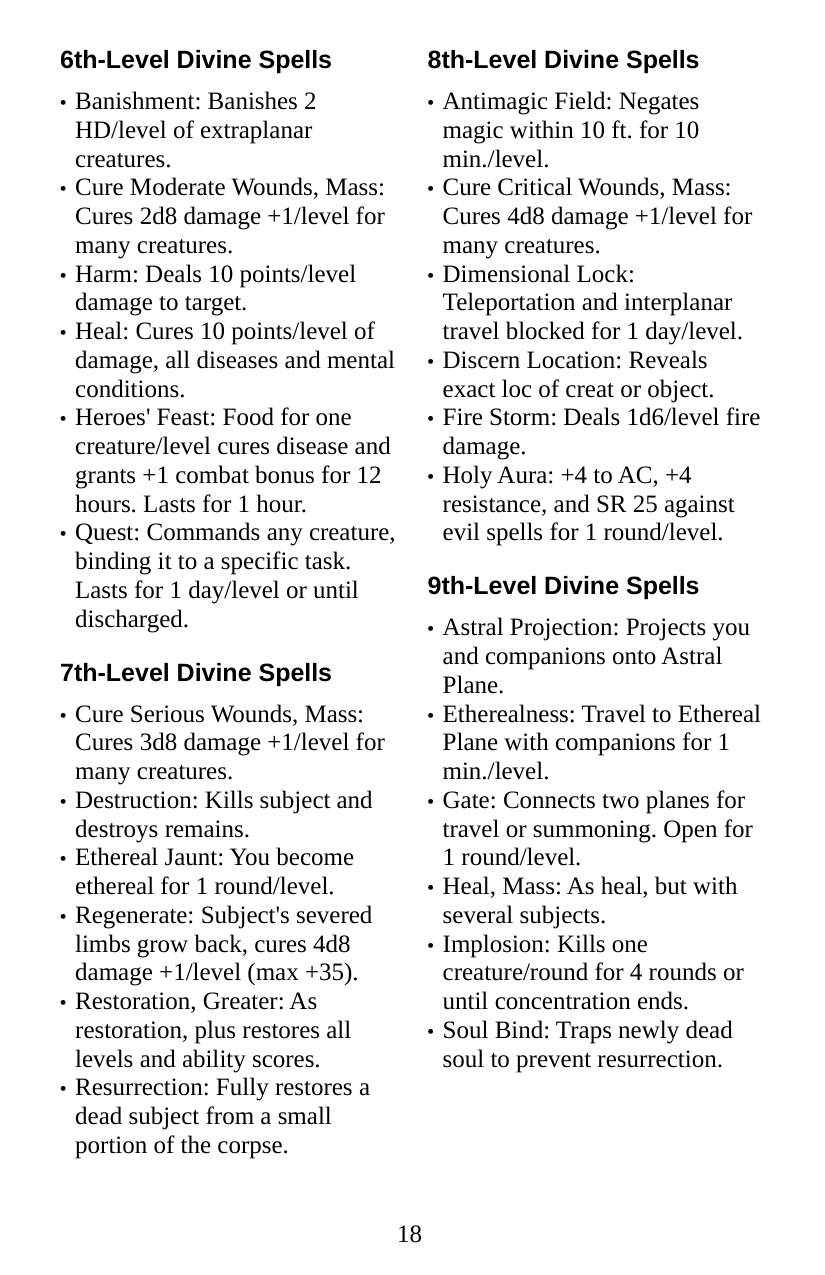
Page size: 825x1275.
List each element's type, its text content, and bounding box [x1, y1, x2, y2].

list Etherealness: Travel to Ethereal Plane with companions for 1 min./level. [427, 699, 765, 785]
list Resurrection: Fully restores a dead subject from a small portion of the corpse. [60, 1072, 397, 1159]
list Holy Aura: +4 to AC, +4 resistance, and SR 25 against evil spells for 1 round/level. [427, 460, 765, 546]
list Heroes' Feast: Food for one creature/level cures disease and grants +1 combat bonus for 12 hours. Lasts for 1 hour. [60, 402, 397, 517]
list Astral Projection: Projects you and companions onto Astral Plane. [427, 612, 765, 699]
list Destruction: Kills subject and destroys remains. [60, 785, 397, 842]
list Heal: Cures 10 points/level of damage, all diseases and mental conditions. [60, 316, 397, 402]
list Harm: Deals 10 points/level damage to target. [60, 259, 397, 316]
list Heal, Mass: As heal, but with several subjects. [427, 871, 765, 929]
list Banishment: Banishes 2 HD/level of extraplanar creatures. [60, 86, 397, 172]
list Fire Storm: Deals 1d6/level fire damage. [427, 402, 765, 460]
list Quest: Commands any creature, binding it to a specific task. Lasts for 1 day/level or until discharged. [60, 517, 397, 632]
list Cure Serious Wounds, Mass: Cures 3d8 damage +1/level for many creatures. [60, 699, 397, 785]
list Antimagic Field: Negates magic within 10 ft. for 10 min./level. [427, 86, 765, 172]
subtitle 8th-Level Divine Spells [427, 45, 765, 74]
list Soul Bind: Traps newly dead soul to prevent resurrection. [427, 1015, 765, 1072]
list Restoration, Greater: As restoration, plus restores all levels and ability scores. [60, 986, 397, 1072]
list Cure Critical Wounds, Mass: Cures 4d8 damage +1/level for many creatures. [427, 172, 765, 259]
list Cure Moderate Wounds, Mass: Cures 2d8 damage +1/level for many creatures. [60, 172, 397, 259]
subtitle 9th-Level Divine Spells [427, 571, 765, 600]
subtitle 7th-Level Divine Spells [60, 657, 397, 686]
subtitle 6th-Level Divine Spells [60, 45, 397, 74]
list Gate: Connects two planes for travel or summoning. Open for 1 round/level. [427, 785, 765, 871]
list Regenerate: Subject's severed limbs grow back, cures 4d8 damage +1/level (max +35). [60, 900, 397, 986]
list Discern Location: Reveals exact loc of creat or object. [427, 345, 765, 402]
list Ethereal Jaunt: You become ethereal for 1 round/level. [60, 842, 397, 900]
list Implosion: Kills one creature/round for 4 rounds or until concentration ends. [427, 929, 765, 1015]
list Dimensional Lock: Teleportation and interplanar travel blocked for 1 day/level. [427, 259, 765, 345]
